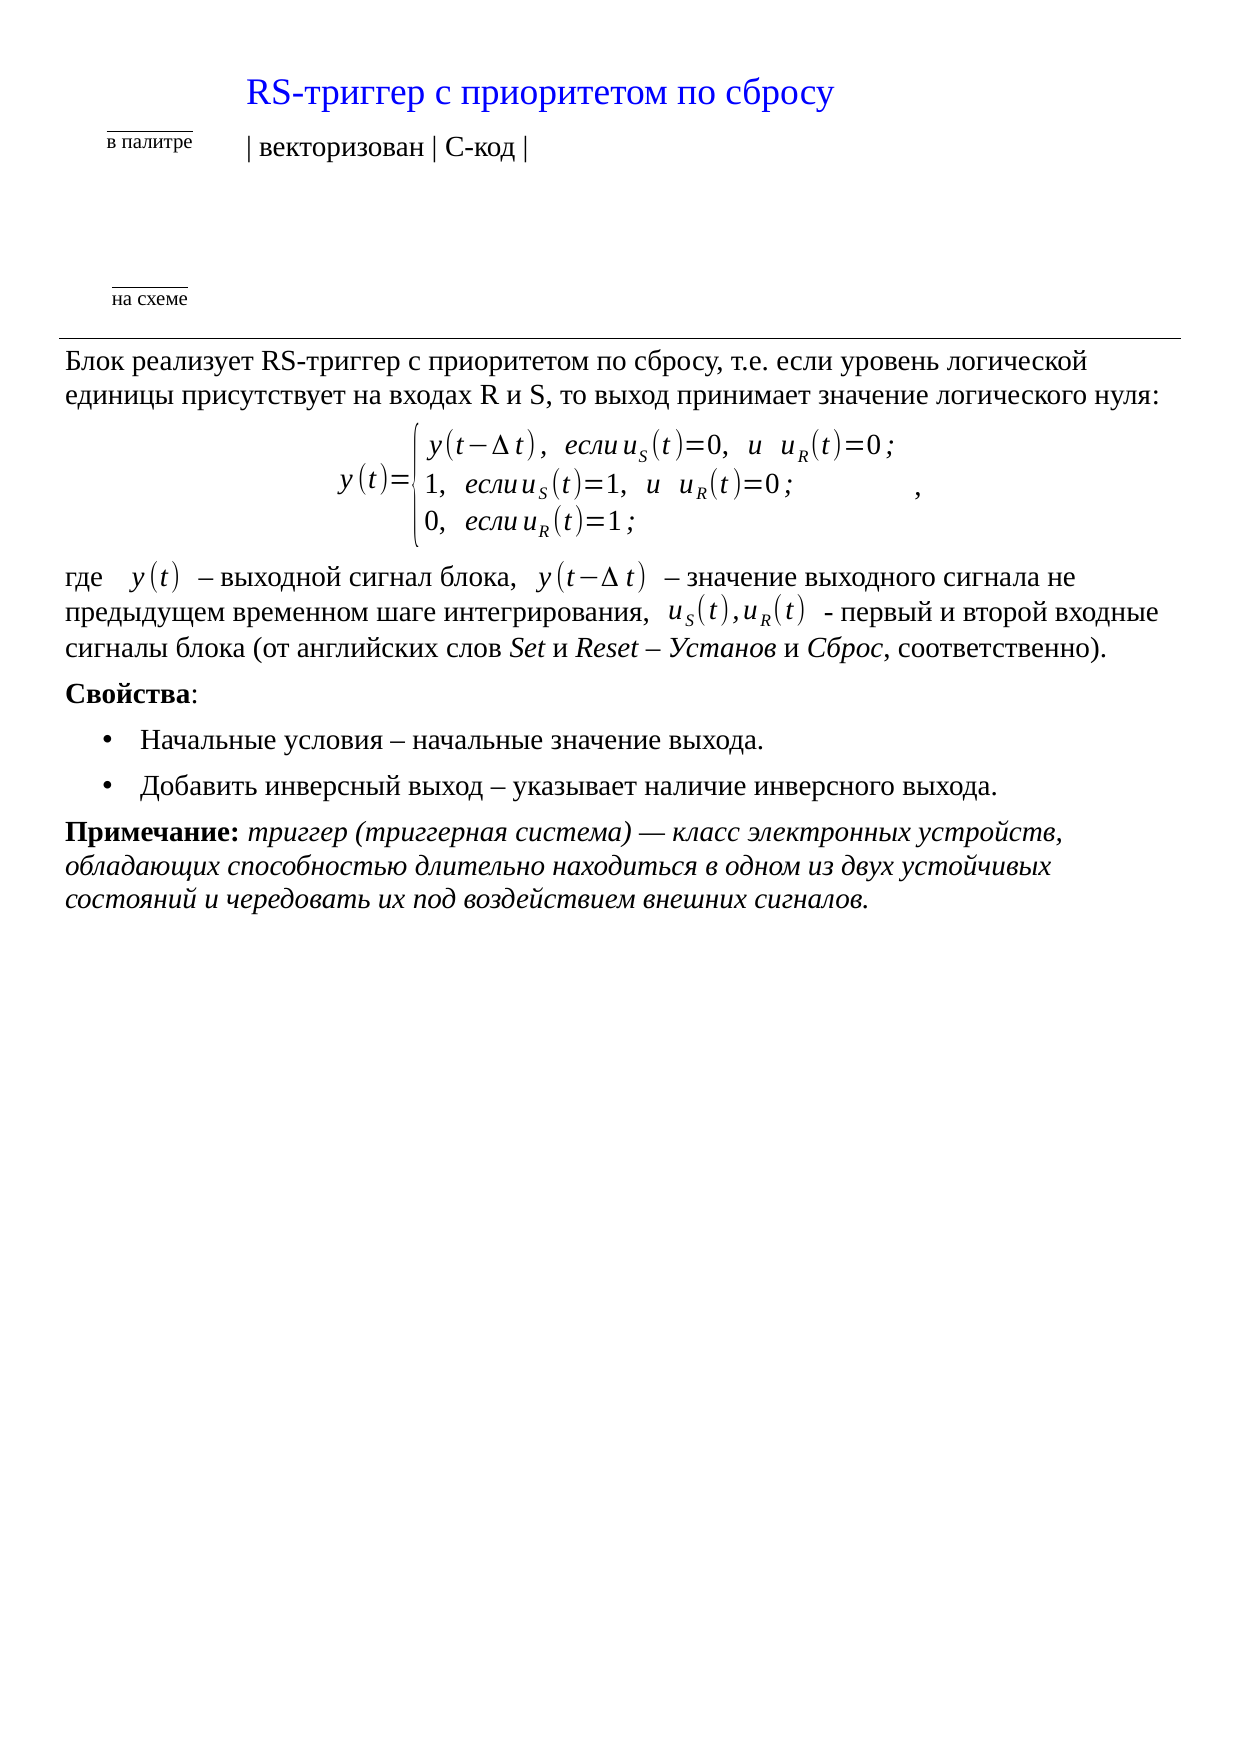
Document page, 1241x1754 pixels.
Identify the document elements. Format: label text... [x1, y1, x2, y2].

table_cell | векторизован | C-код | [240, 124, 1181, 181]
table_header [59, 59, 240, 124]
table_header RS-триггер с приоритетом по сбросу [240, 59, 1181, 124]
table_cell [240, 181, 1181, 280]
table_cell Блок реализует RS-триггер с приоритетом по сбросу, т.е. если уровень логической единицы присутствует на входах R и S, то выход принимает значение логического нуля: , где – выходной сигнал блока,– значение выходного сигнала не предыдущем временном шаге интегрирования,- первый и второй входные сигналы блока (от английских слов Set и Reset – Установ и Сброс, соответственно). Свойства: Начальные условия – начальные значение выхода. Добавить инверсный выход – указывает наличие инверсного выхода. Примечание: триггер (триггерная система) — класс электронных устройств, обладающих способностью длительно находиться в одном из двух устойчивых состояний и чередовать их под воздействием внешних сигналов. [59, 339, 1181, 933]
table_cell на схеме [59, 280, 240, 337]
table_cell [240, 280, 1181, 337]
table_cell [59, 181, 240, 280]
table_cell в палитре [59, 124, 240, 181]
